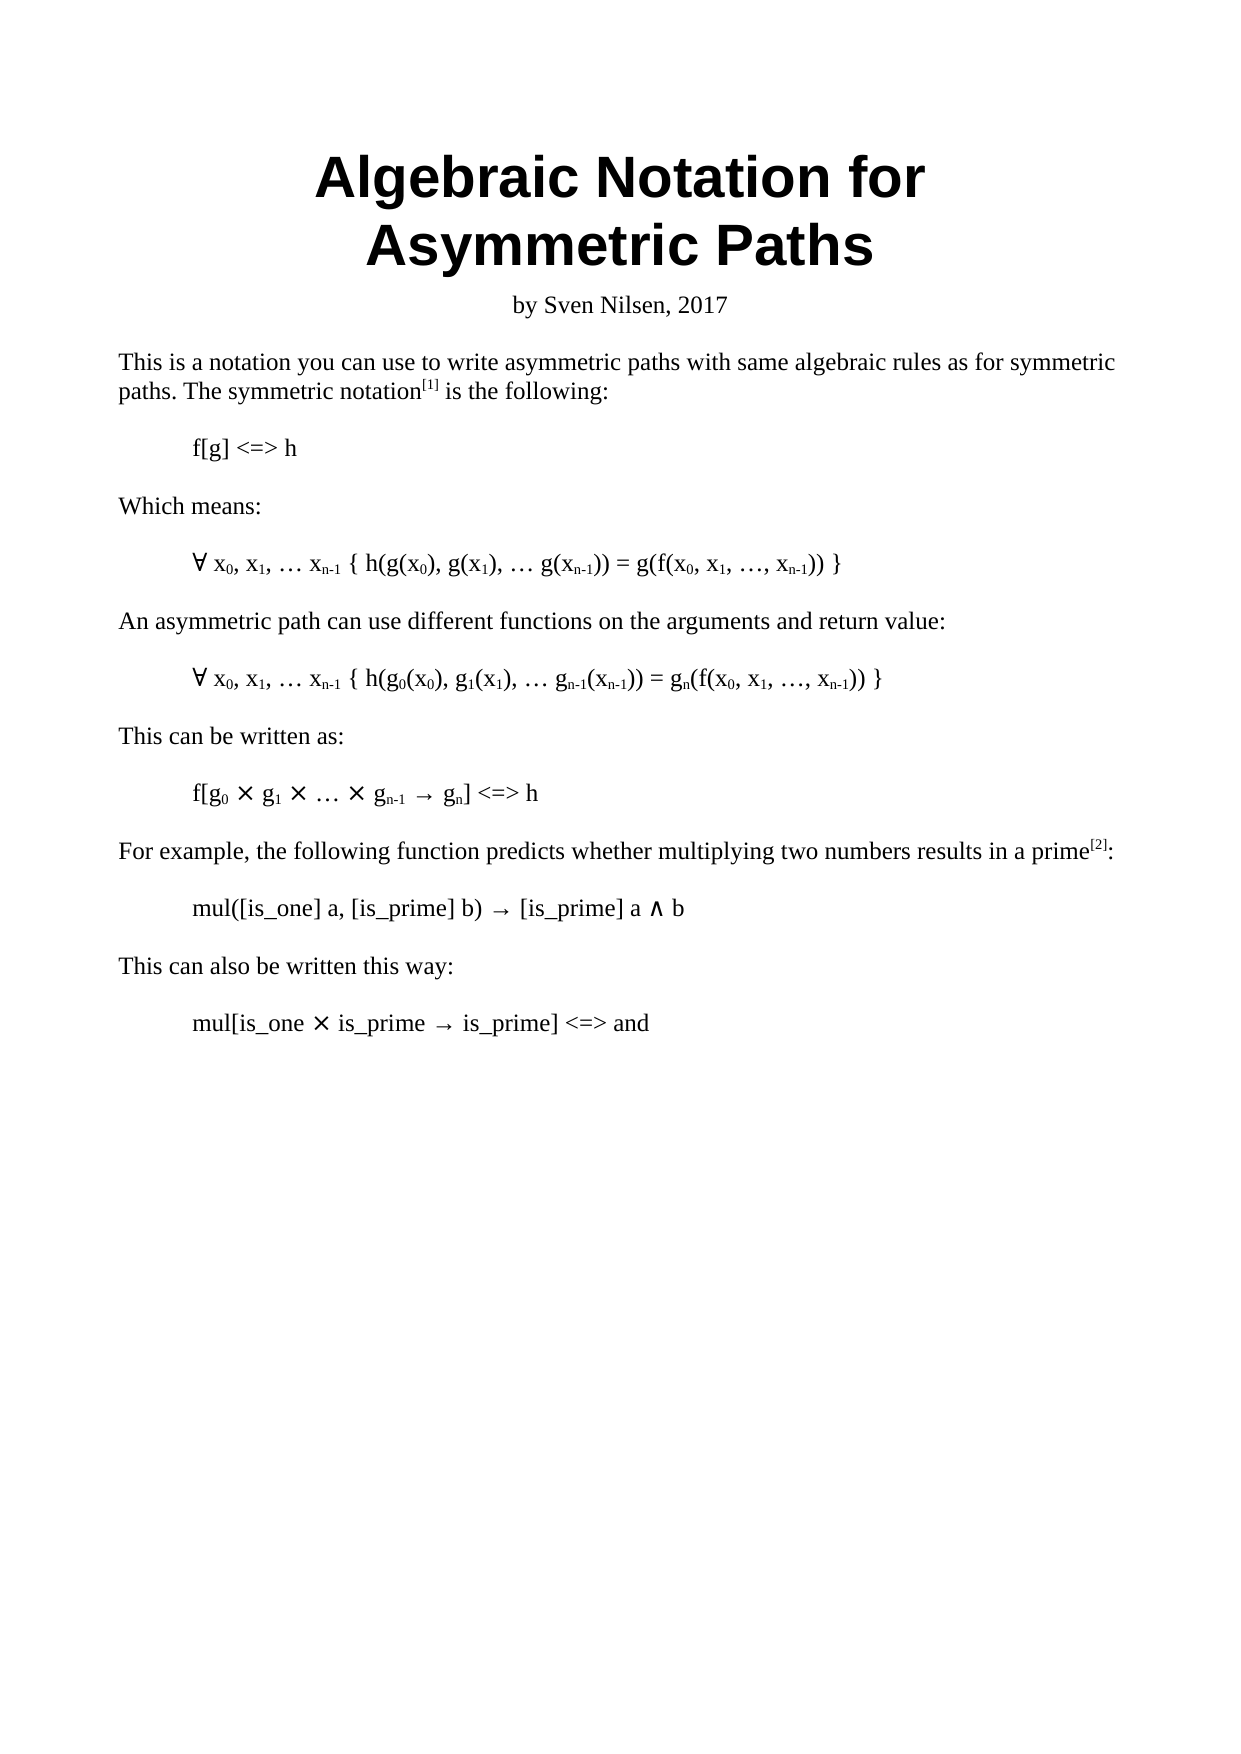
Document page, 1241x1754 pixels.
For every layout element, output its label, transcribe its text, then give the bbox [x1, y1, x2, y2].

text This is a notation you can use to write asymmetric paths with same algebraic rules as for symmetric paths. The symmetric notation[1] is the following: [118, 347, 1122, 405]
text Which means: [118, 491, 1122, 520]
text For example, the following function predicts whether multiplying two numbers results in a prime[2]: [118, 836, 1122, 865]
text An asymmetric path can use different functions on the arguments and return value: [118, 606, 1122, 635]
text This can be written as: [118, 721, 1122, 750]
title Algebraic Notation for Asymmetric Paths [118, 143, 1122, 277]
text ∀ x0, x1, … xn-1 { h(g0(x0), g1(x1), … gn-1(xn-1)) = gn(f(x0, x1, …, xn-1)) } [118, 663, 1122, 692]
text mul[is_one ⨯ is_prime → is_prime] <=> and [118, 1008, 1122, 1037]
text by Sven Nilsen, 2017 [118, 290, 1122, 318]
text mul([is_one] a, [is_prime] b) → [is_prime] a ∧ b [118, 893, 1122, 922]
text f[g] <=> h [118, 433, 1122, 462]
text ∀ x0, x1, … xn-1 { h(g(x0), g(x1), … g(xn-1)) = g(f(x0, x1, …, xn-1)) } [118, 548, 1122, 577]
text f[g0 ⨯ g1 ⨯ … ⨯ gn-1 → gn] <=> h [118, 778, 1122, 807]
text This can also be written this way: [118, 951, 1122, 980]
